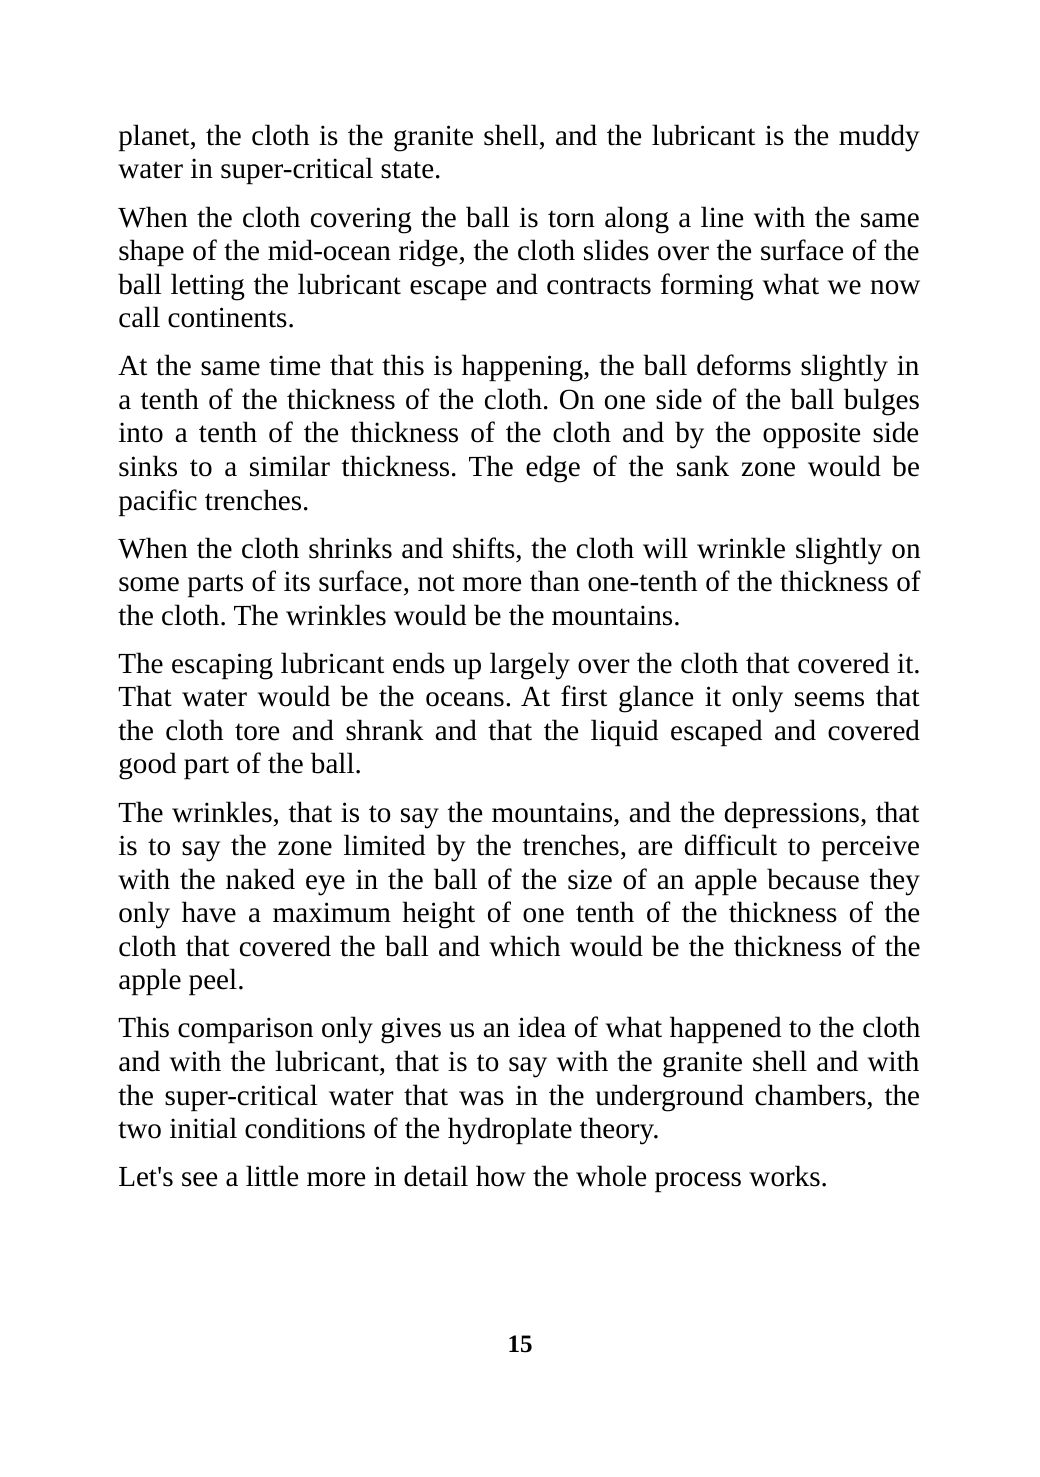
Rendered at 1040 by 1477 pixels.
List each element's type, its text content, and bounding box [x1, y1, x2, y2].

text The wrinkles, that is to say the mountains, and the depressions, that is to say the zone limited by the trenches, are difficult to perceive with the naked eye in the ball of the size of an apple because they only have a maximum height of one tenth of the thickness of the cloth that covered the ball and which would be the thickness of the apple peel. [118, 795, 921, 996]
text This comparison only gives us an idea of what happened to the cloth and with the lubricant, that is to say with the granite shell and with the super-critical water that was in the underground chambers, the two initial conditions of the hydroplate theory. [118, 1011, 921, 1145]
text When the cloth shrinks and shifts, the cloth will wrinkle slightly on some parts of its surface, not more than one-tenth of the thickness of the cloth. The wrinkles would be the mountains. [118, 531, 921, 631]
text Let's see a little more in detail how the whole process works. [118, 1159, 921, 1193]
text planet, the cloth is the granite shell, and the lubricant is the muddy water in super-critical state. [118, 118, 921, 185]
text At the same time that this is happening, the ball deforms slightly in a tenth of the thickness of the cloth. On one side of the ball bulges into a tenth of the thickness of the cloth and by the opposite side sinks to a similar thickness. The edge of the sank zone would be pacific trenches. [118, 348, 921, 516]
text The escaping lubricant ends up largely over the cloth that covered it. That water would be the oceans. At first glance it only seems that the cloth tore and shrank and that the liquid escaped and covered good part of the ball. [118, 646, 921, 780]
text When the cloth covering the ball is torn along a line with the same shape of the mid-ocean ridge, the cloth slides over the surface of the ball letting the lubricant escape and contracts forming what we now call continents. [118, 200, 921, 334]
